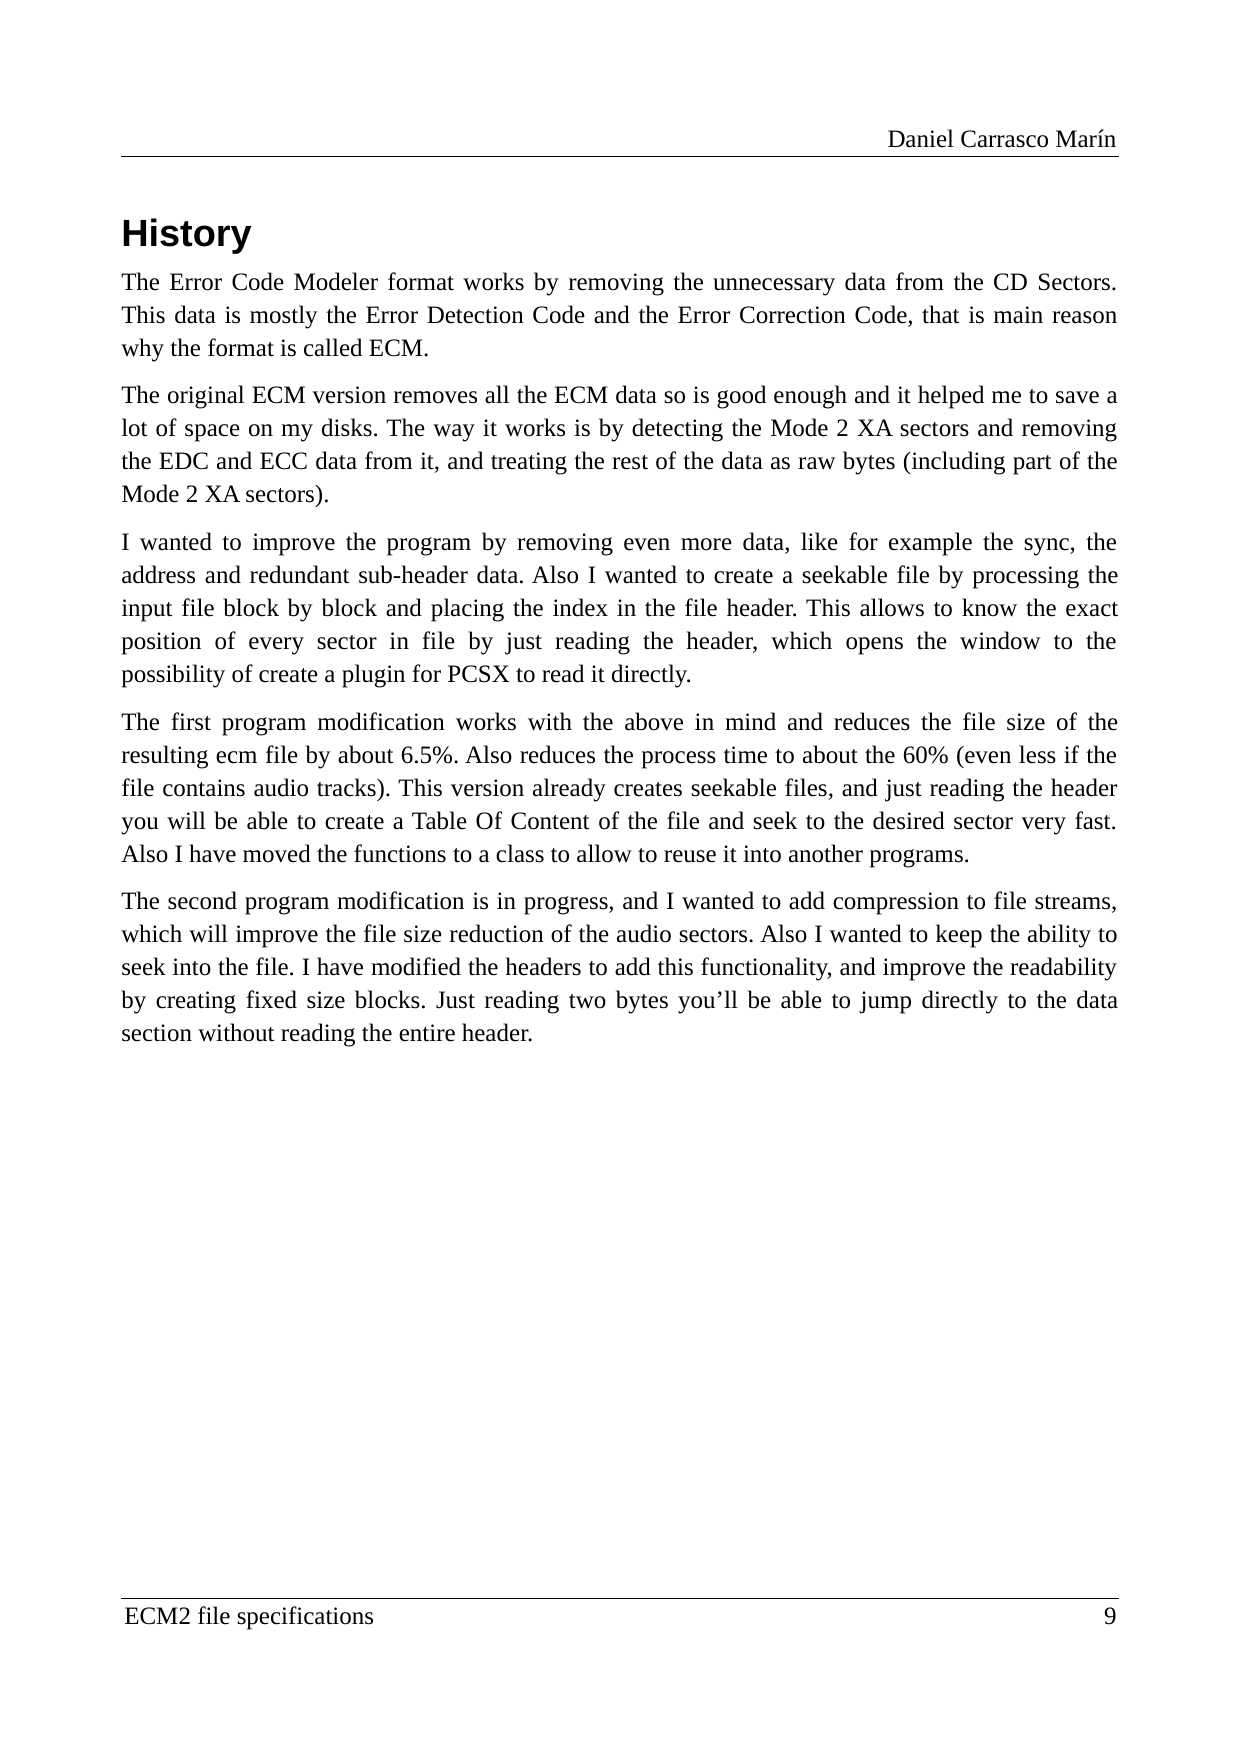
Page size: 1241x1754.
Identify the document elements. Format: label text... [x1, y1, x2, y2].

text The Error Code Modeler format works by removing the unnecessary data from the CD Sectors. This data is mostly the Error Detection Code and the Error Correction Code, that is main reason why the format is called ECM. [121, 267, 1119, 362]
text The original ECM version removes all the ECM data so is good enough and it helped me to save a lot of space on my disks. The way it works is by detecting the Mode 2 XA sectors and removing the EDC and ECC data from it, and treating the rest of the data as raw bytes (including part of the Mode 2 XA sectors). [121, 380, 1119, 508]
subtitle History [121, 211, 1119, 254]
text The first program modification works with the above in mind and reduces the file size of the resulting ecm file by about 6.5%. Also reduces the process time to about the 60% (even less if the file contains audio tracks). This version already creates seekable files, and just reading the header you will be able to create a Table Of Content of the file and seek to the desired sector very fast. Also I have moved the functions to a class to allow to reuse it into another programs. [121, 707, 1119, 868]
text The second program modification is in progress, and I wanted to add compression to file streams, which will improve the file size reduction of the audio sectors. Also I wanted to keep the ability to seek into the file. I have modified the headers to add this functionality, and improve the readability by creating fixed size blocks. Just reading two bytes you’ll be able to jump directly to the data section without reading the entire header. [121, 886, 1119, 1047]
text I wanted to improve the program by removing even more data, like for example the sync, the address and redundant sub-header data. Also I wanted to create a seekable file by processing the input file block by block and placing the index in the file header. This allows to know the exact position of every sector in file by just reading the header, which opens the window to the possibility of create a plugin for PCSX to read it directly. [121, 527, 1119, 688]
